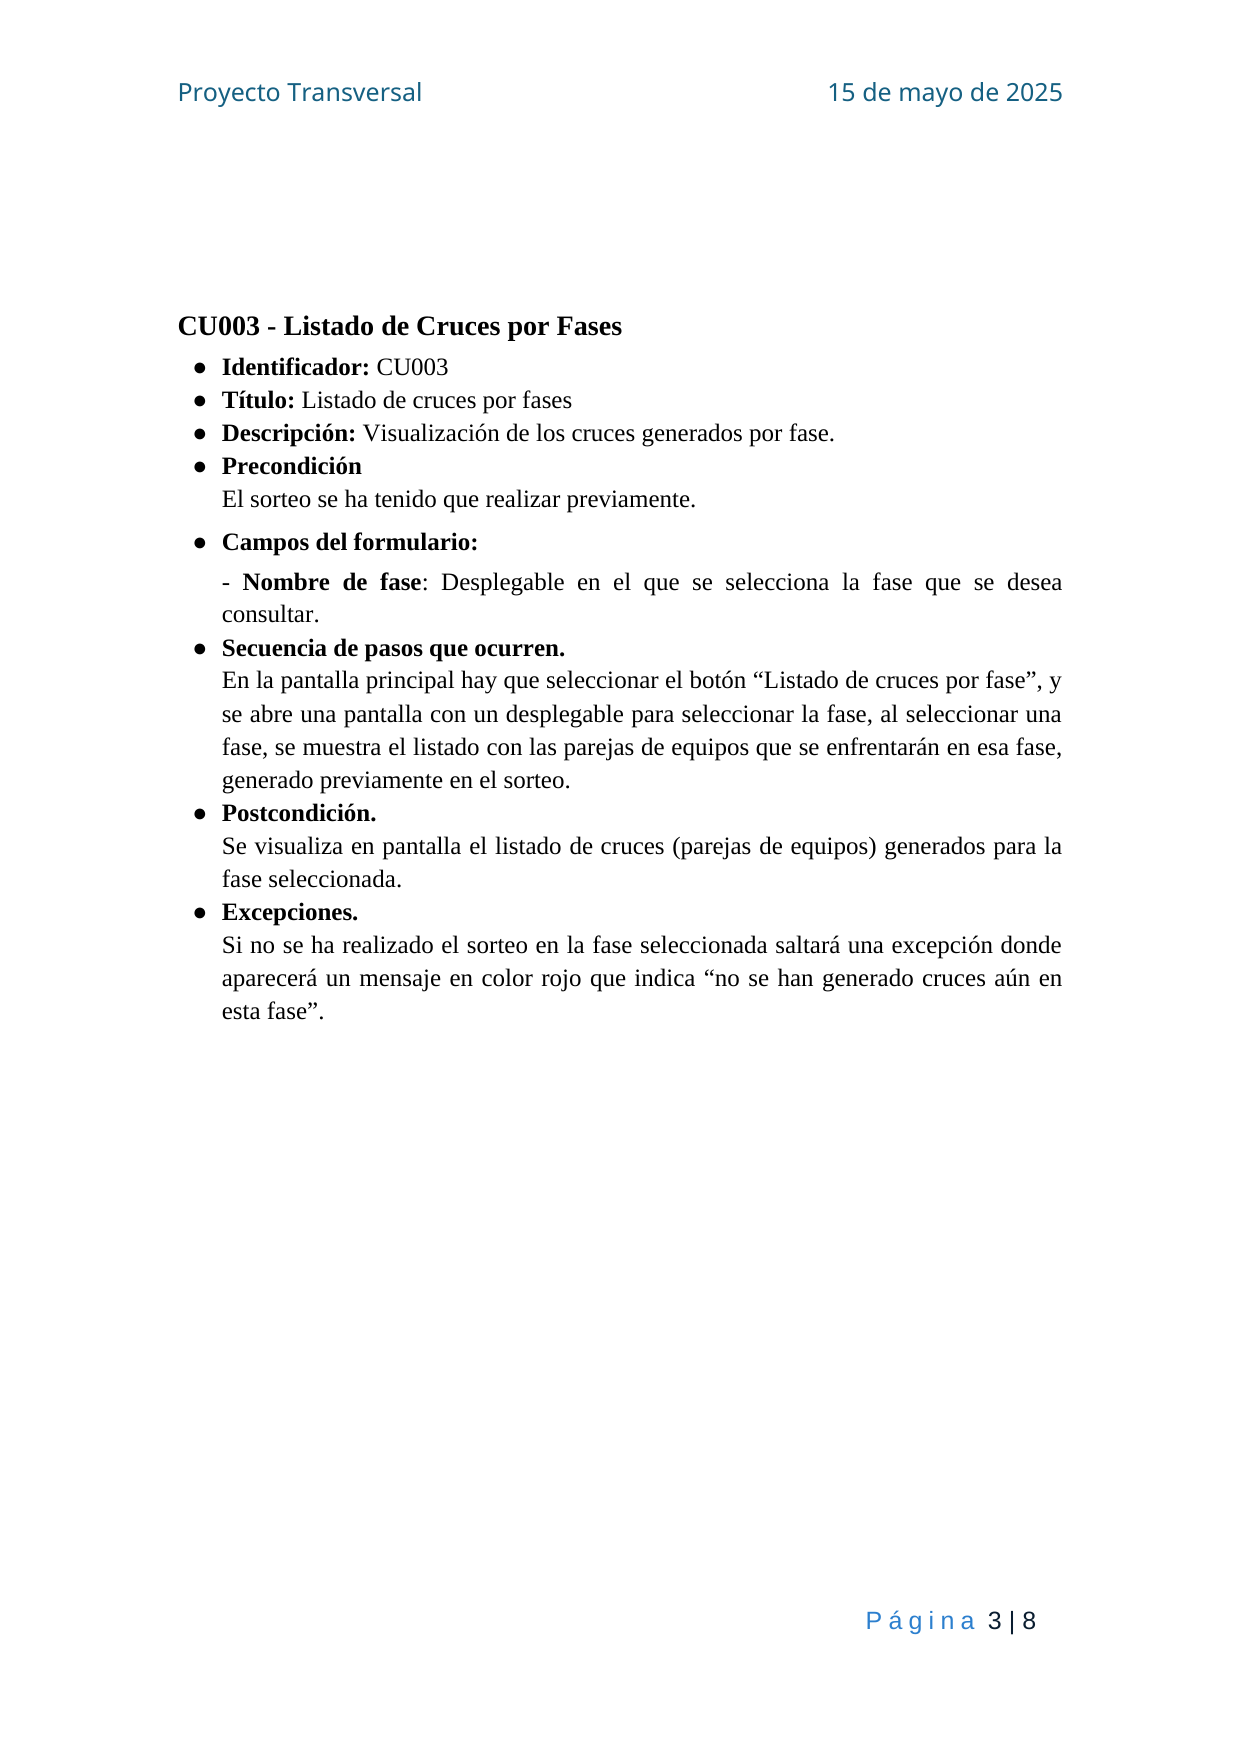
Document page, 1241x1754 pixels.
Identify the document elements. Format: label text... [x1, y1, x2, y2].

list Campos del formulario: [192, 527, 1063, 556]
list Título: Listado de cruces por fases [192, 385, 1063, 414]
text El sorteo se ha tenido que realizar previamente. [222, 484, 1063, 513]
list Descripción: Visualización de los cruces generados por fase. [192, 418, 1063, 447]
list Identificador: CU003 [192, 352, 1063, 381]
text - Nombre de fase: Desplegable en el que se selecciona la fase que se desea consultar. [222, 567, 1063, 628]
list Secuencia de pasos que ocurren. [192, 633, 1063, 661]
list Precondición [192, 451, 1063, 480]
list Postcondición. [192, 798, 1063, 826]
list Excepciones. [192, 897, 1063, 926]
subtitle CU003 - Listado de Cruces por Fases [177, 309, 1063, 341]
list Si no se ha realizado el sorteo en la fase seleccionada saltará una excepción donde aparecerá un mensaje en color rojo que indica “no se han generado cruces aún en esta fase”. [222, 930, 1063, 1024]
text Se visualiza en pantalla el listado de cruces (parejas de equipos) generados para la fase seleccionada. [222, 831, 1063, 892]
list En la pantalla principal hay que seleccionar el botón “Listado de cruces por fase”, y se abre una pantalla con un desplegable para seleccionar la fase, al seleccionar una fase, se muestra el listado con las parejas de equipos que se enfrentarán en esa fase, generado previamente en el sorteo. [222, 666, 1063, 793]
